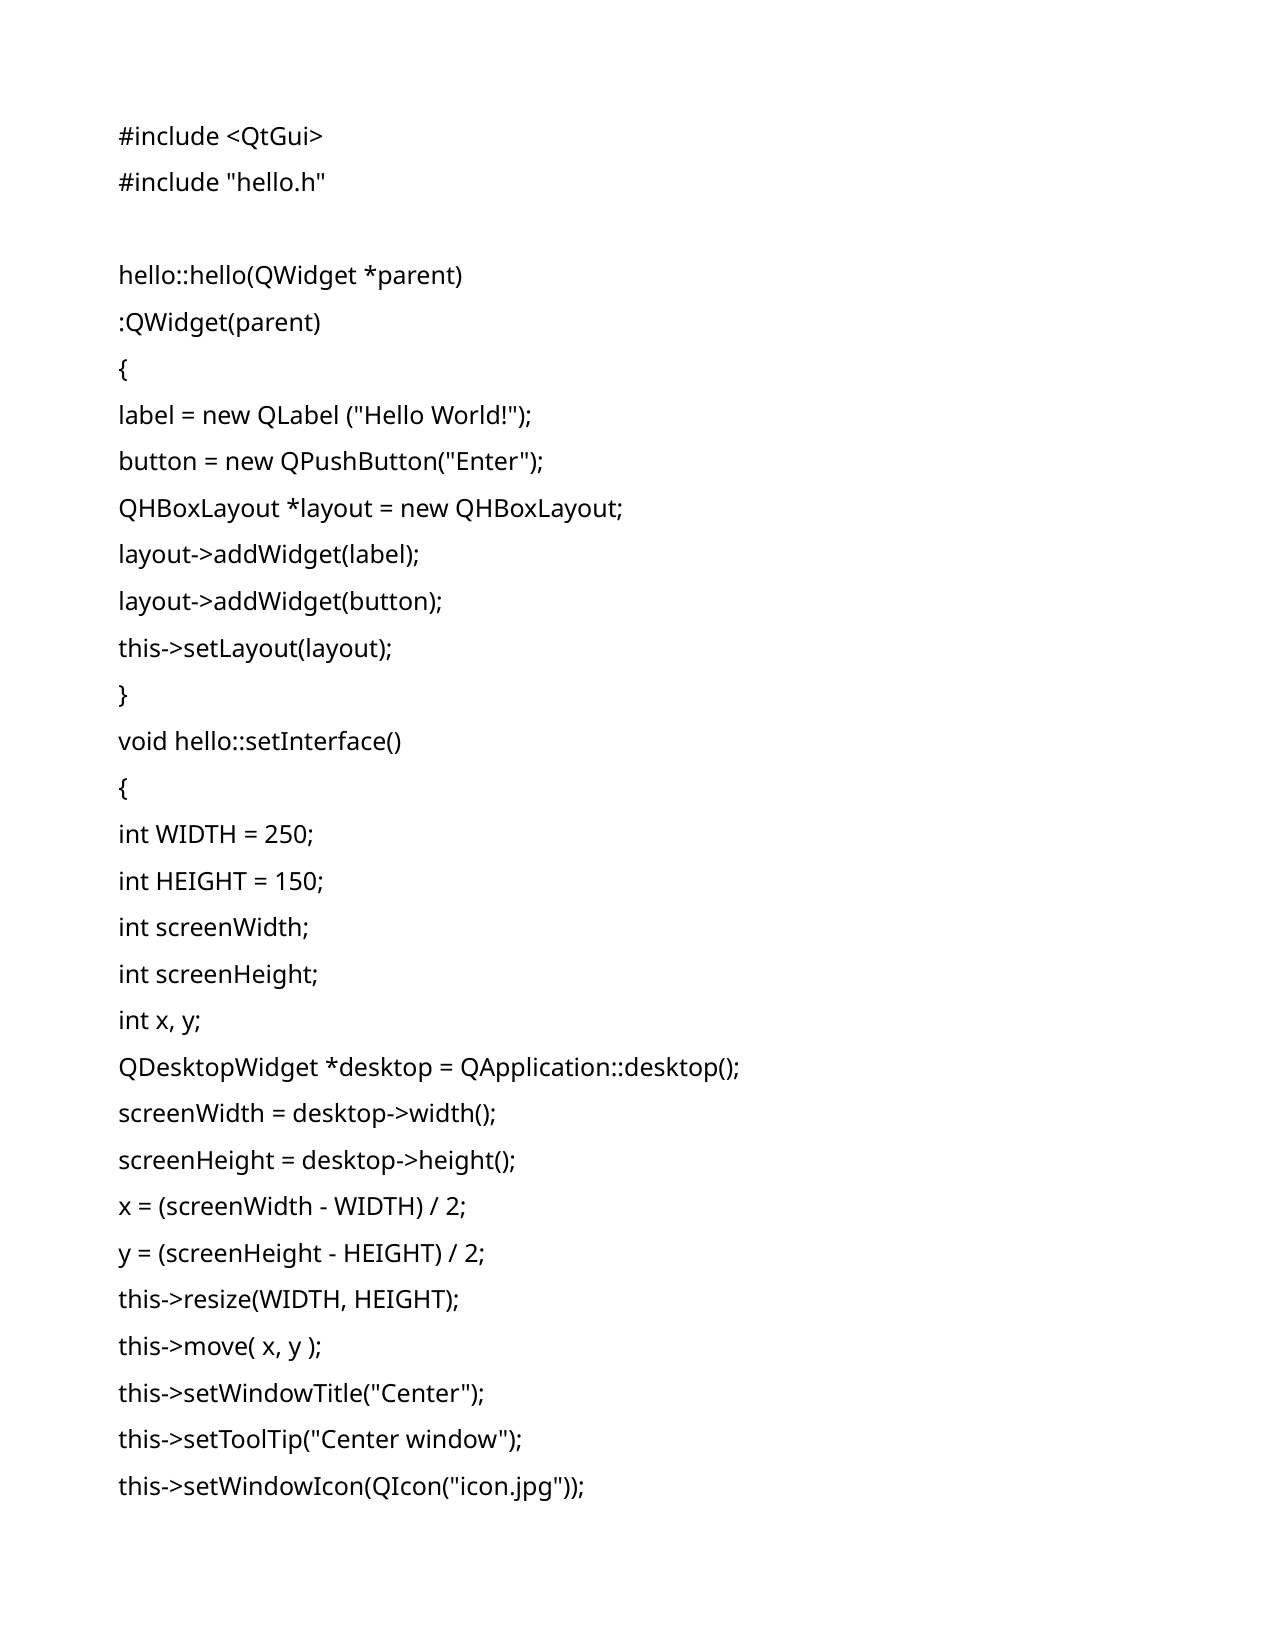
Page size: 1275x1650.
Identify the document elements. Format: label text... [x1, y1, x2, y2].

text hello::hello(QWidget *parent) [118, 258, 1157, 292]
text screenHeight = desktop->height(); [118, 1142, 1157, 1177]
text this->setLayout(layout); [118, 630, 1157, 664]
text { [118, 351, 1157, 385]
text int HEIGHT = 150; [118, 863, 1157, 897]
text layout->addWidget(label); [118, 537, 1157, 571]
text this->move( x, y ); [118, 1329, 1157, 1363]
text button = new QPushButton("Enter"); [118, 444, 1157, 478]
text int screenHeight; [118, 956, 1157, 990]
text layout->addWidget(button); [118, 584, 1157, 618]
text int WIDTH = 250; [118, 817, 1157, 851]
text { [118, 770, 1157, 804]
text this->setToolTip("Center window"); [118, 1422, 1157, 1456]
text screenWidth = desktop->width(); [118, 1096, 1157, 1130]
text this->resize(WIDTH, HEIGHT); [118, 1282, 1157, 1316]
text QHBoxLayout *layout = new QHBoxLayout; [118, 491, 1157, 525]
text #include "hello.h" [118, 165, 1157, 199]
text int x, y; [118, 1003, 1157, 1037]
text this->setWindowIcon(QIcon("icon.jpg")); [118, 1468, 1157, 1502]
text } [118, 677, 1157, 711]
text void hello::setInterface() [118, 723, 1157, 757]
text label = new QLabel ("Hello World!"); [118, 397, 1157, 432]
text this->setWindowTitle("Center"); [118, 1375, 1157, 1409]
text x = (screenWidth - WIDTH) / 2; [118, 1189, 1157, 1223]
text #include <QtGui> [118, 118, 1157, 152]
text QDesktopWidget *desktop = QApplication::desktop(); [118, 1049, 1157, 1083]
text :QWidget(parent) [118, 304, 1157, 338]
text int screenWidth; [118, 910, 1157, 944]
text y = (screenHeight - HEIGHT) / 2; [118, 1236, 1157, 1270]
